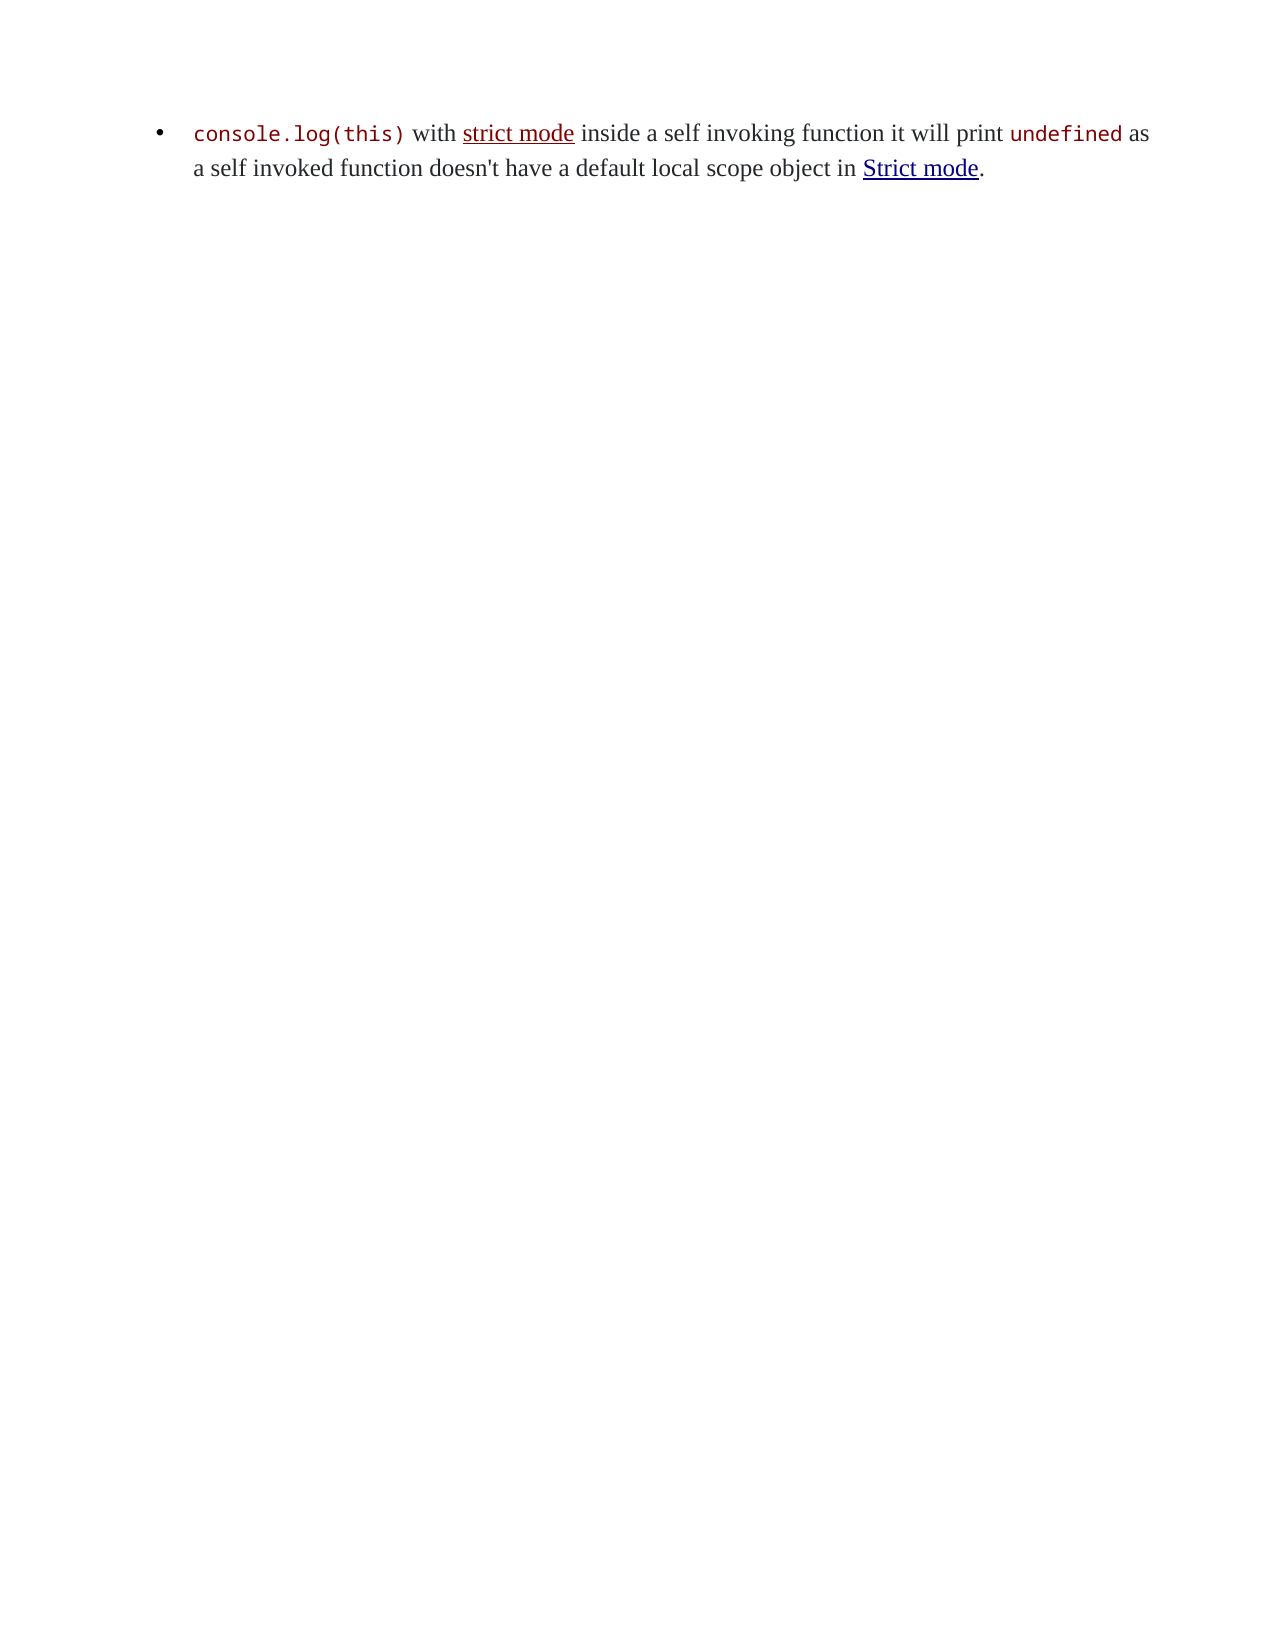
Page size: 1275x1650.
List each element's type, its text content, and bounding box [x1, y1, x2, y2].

list console.log(this) with strict mode inside a self invoking function it will print undefined as a self invoked function doesn't have a default local scope object in Strict mode. [156, 118, 1157, 182]
